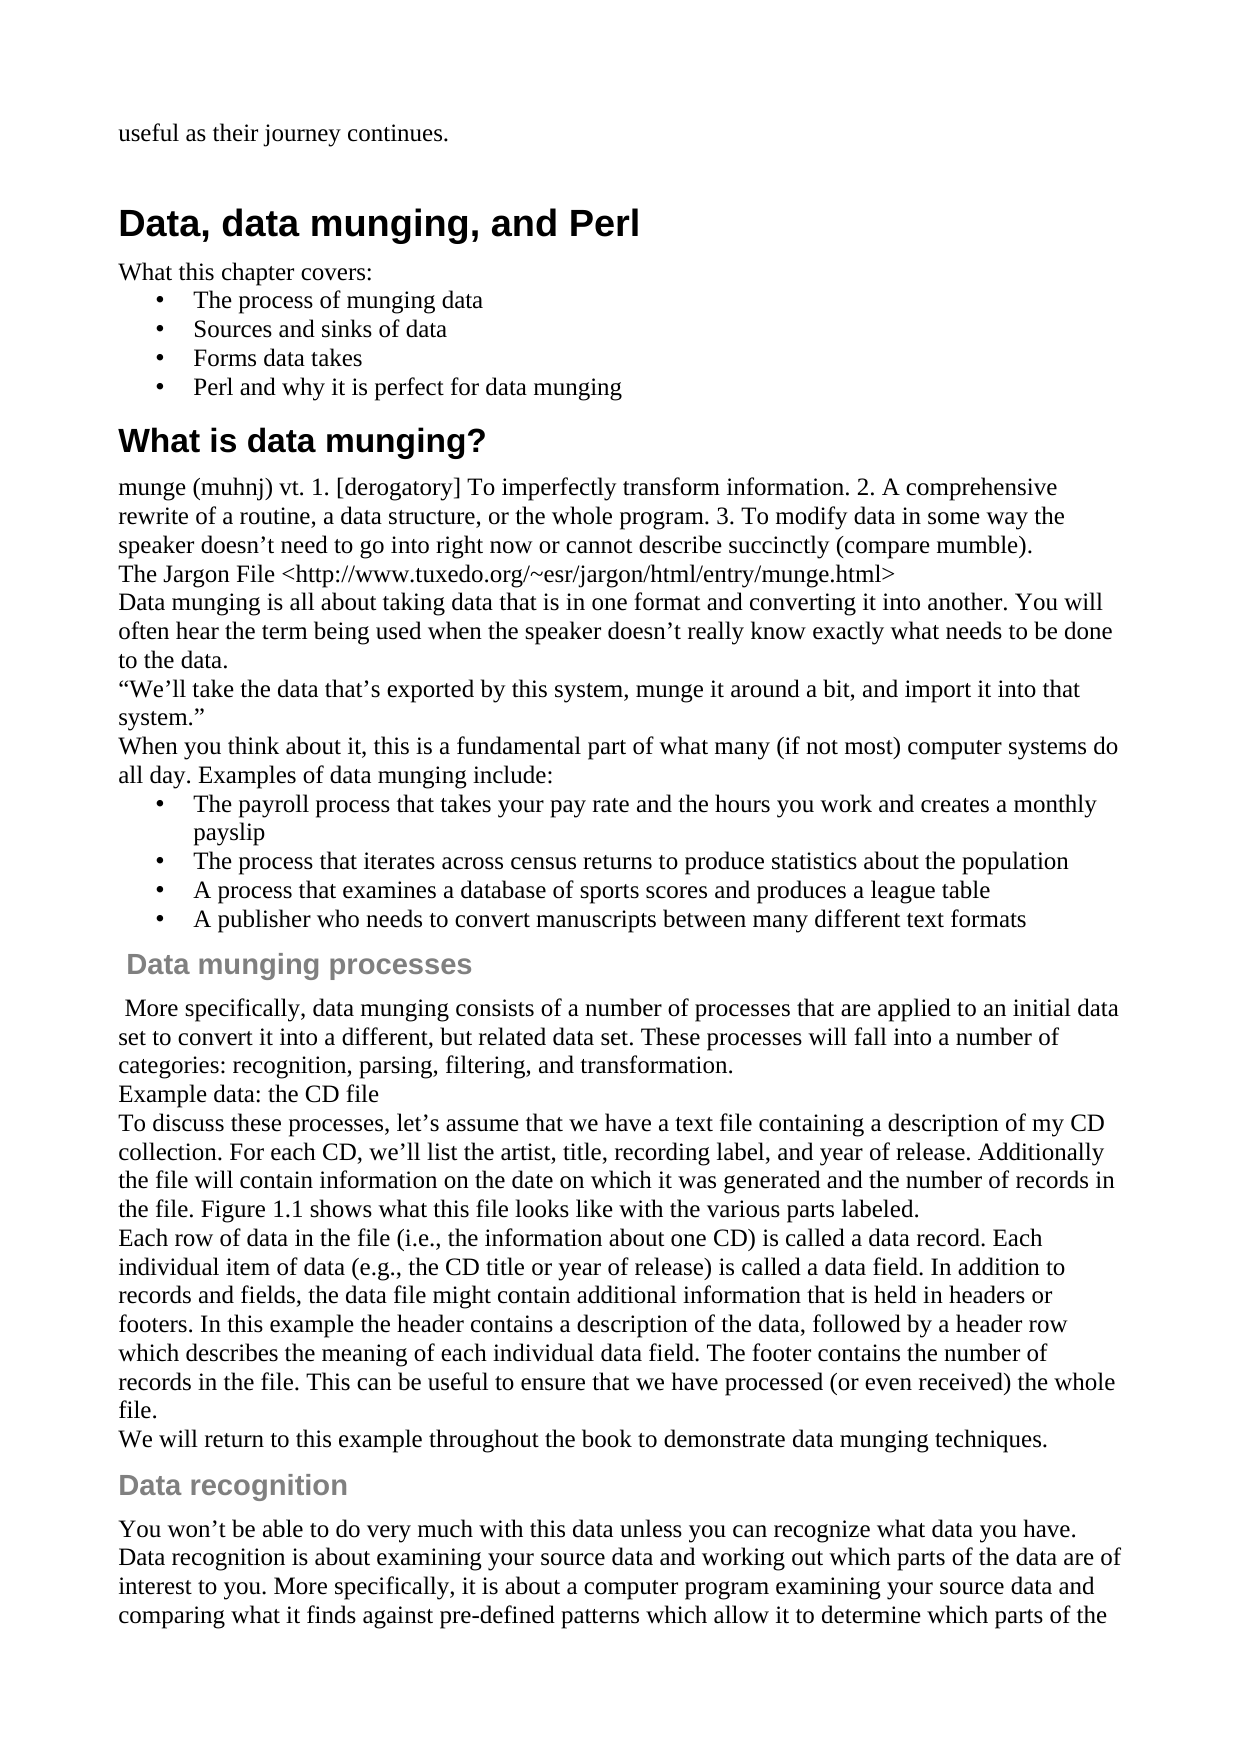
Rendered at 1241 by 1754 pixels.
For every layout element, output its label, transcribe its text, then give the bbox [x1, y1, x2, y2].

text munge (muhnj) vt. 1. [derogatory] To imperfectly transform information. 2. A comprehensive rewrite of a routine, a data structure, or the whole program. 3. To modify data in some way the speaker doesn’t need to go into right now or cannot describe succinctly (compare mumble). [118, 472, 1122, 559]
text You won’t be able to do very much with this data unless you can recognize what data you have. Data recognition is about examining your source data and working out which parts of the data are of interest to you. More specifically, it is about a computer program examining your source data and comparing what it finds against pre-defined patterns which allow it to determine which parts of the [118, 1514, 1122, 1629]
list A publisher who needs to convert manuscripts between many different text formats [156, 904, 1122, 932]
subtitle Data recognition [118, 1468, 1122, 1501]
text useful as their journey continues. [118, 118, 1122, 147]
text Data munging is all about taking data that is in one format and converting it into another. You will often hear the term being used when the speaker doesn’t really know exactly what needs to be done to the data. [118, 587, 1122, 674]
list Perl and why it is perfect for data munging [156, 372, 1122, 401]
list Forms data takes [156, 343, 1122, 372]
list A process that examines a database of sports scores and produces a league table [156, 875, 1122, 904]
text The Jargon File <http://www.tuxedo.org/~esr/jargon/html/entry/munge.html> [118, 559, 1122, 587]
text To discuss these processes, let’s assume that we have a text file containing a description of my CD collection. For each CD, we’ll list the artist, title, recording label, and year of release. Additionally the file will contain information on the date on which it was generated and the number of records in the file. Figure 1.1 shows what this file looks like with the various parts labeled. [118, 1108, 1122, 1223]
text Example data: the CD file [118, 1079, 1122, 1108]
list The payroll process that takes your pay rate and the hours you work and creates a monthly payslip [156, 789, 1122, 846]
text “We’ll take the data that’s exported by this system, munge it around a bit, and import it into that system.” [118, 674, 1122, 731]
text We will return to this example throughout the book to demonstrate data munging techniques. [118, 1424, 1122, 1453]
text More specifically, data munging consists of a number of processes that are applied to an initial data set to convert it into a different, but related data set. These processes will fall into a number of categories: recognition, parsing, filtering, and transformation. [118, 993, 1122, 1079]
subtitle Data, data munging, and Perl [118, 201, 1122, 244]
subtitle Data munging processes [118, 947, 1122, 981]
text When you think about it, this is a fundamental part of what many (if not most) computer systems do all day. Examples of data munging include: [118, 731, 1122, 789]
list Sources and sinks of data [156, 314, 1122, 343]
text Each row of data in the file (i.e., the information about one CD) is called a data record. Each individual item of data (e.g., the CD title or year of release) is called a data field. In addition to records and fields, the data file might contain additional information that is held in headers or footers. In this example the header contains a description of the data, followed by a header row which describes the meaning of each individual data field. The footer contains the number of records in the file. This can be useful to ensure that we have processed (or even received) the whole file. [118, 1223, 1122, 1424]
subtitle What is data munging? [118, 421, 1122, 460]
text What this chapter covers: [118, 257, 1122, 286]
list The process that iterates across census returns to produce statistics about the population [156, 846, 1122, 875]
list The process of munging data [156, 286, 1122, 314]
